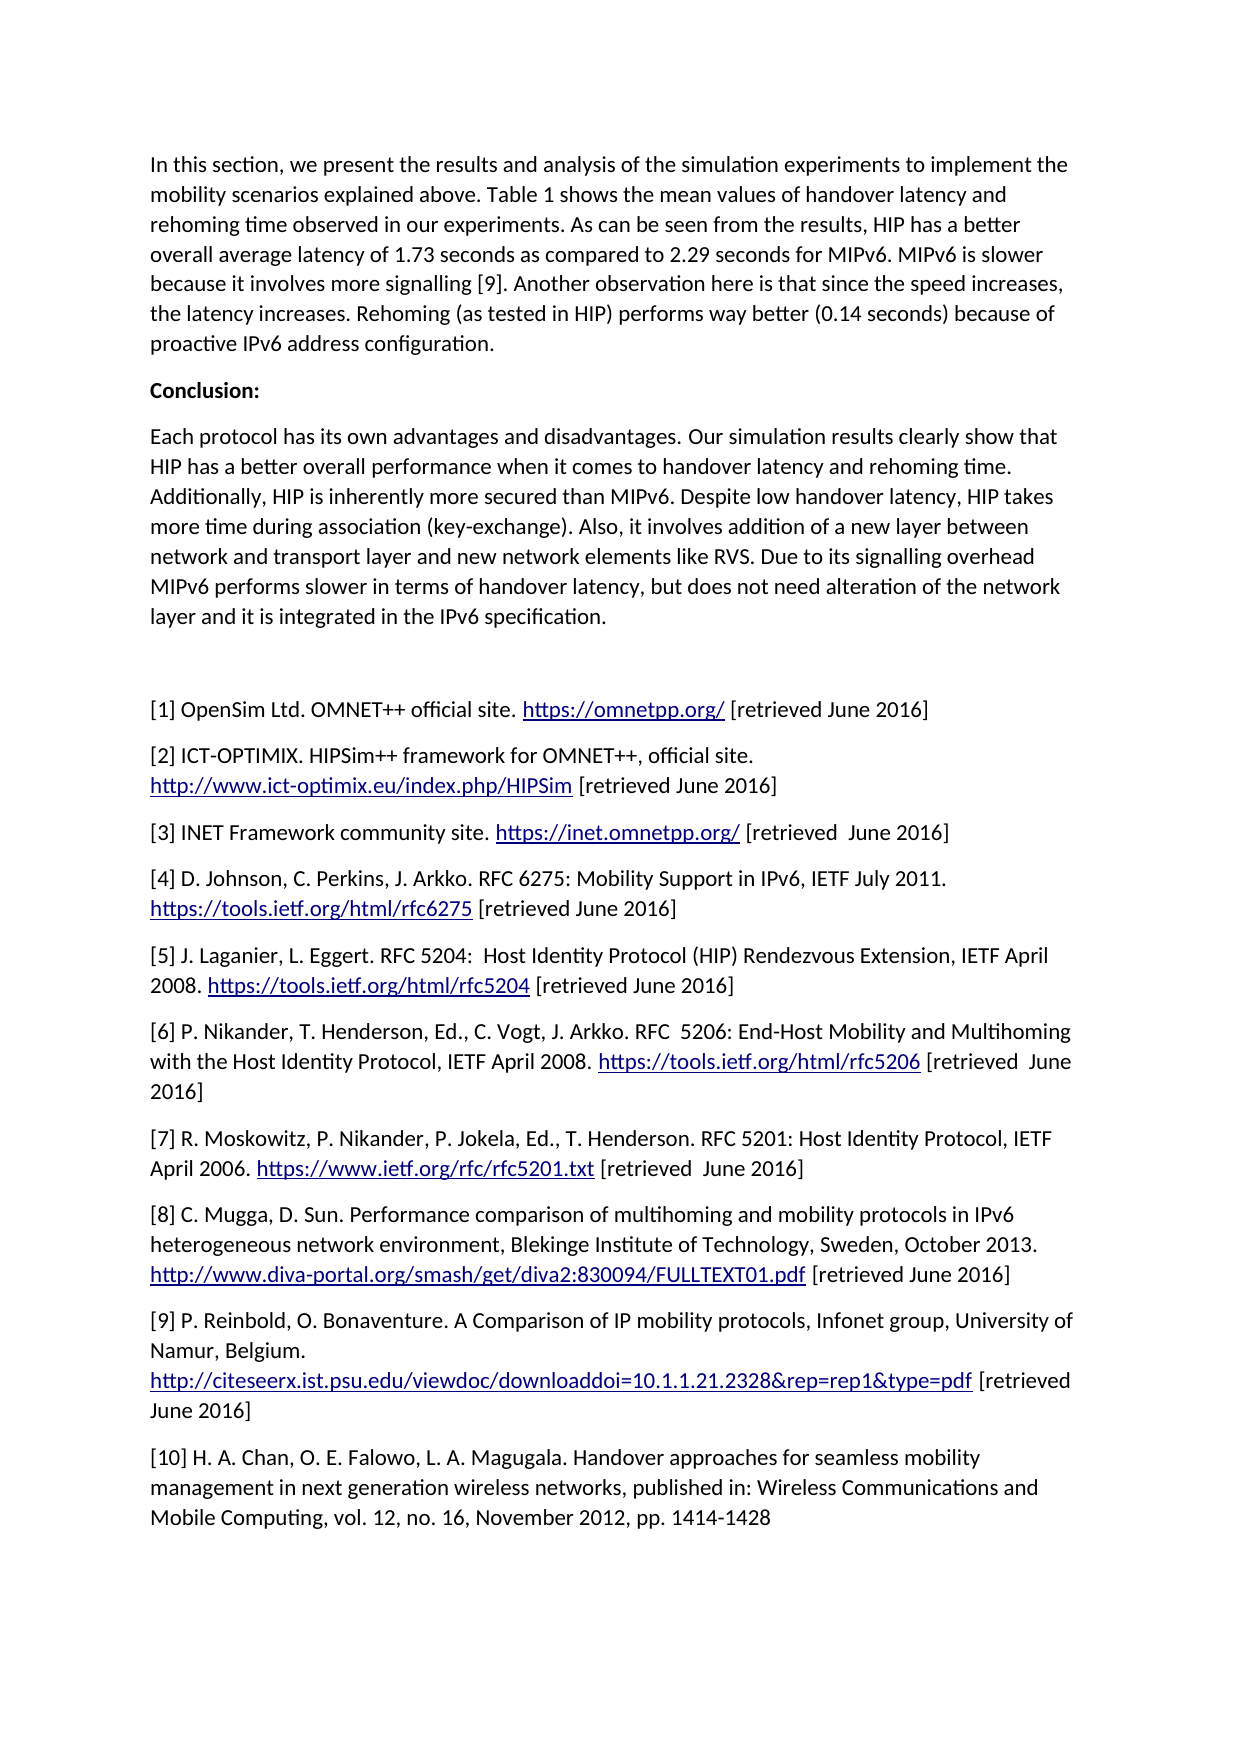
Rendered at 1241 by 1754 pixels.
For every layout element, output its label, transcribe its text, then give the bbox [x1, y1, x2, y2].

text [5] J. Laganier, L. Eggert. RFC 5204: Host Identity Protocol (HIP) Rendezvous Extension, IETF April 2008. https://tools.ietf.org/html/rfc5204 [retrieved June 2016] [150, 941, 1090, 999]
text [3] INET Framework community site. https://inet.omnetpp.org/ [retrieved June 2016] [150, 818, 1090, 846]
text [8] C. Mugga, D. Sun. Performance comparison of multihoming and mobility protocols in IPv6 heterogeneous network environment, Blekinge Institute of Technology, Sweden, October 2013. http://www.diva-portal.org/smash/get/diva2:830094/FULLTEXT01.pdf [retrieved June 2016] [150, 1200, 1090, 1288]
text [1] OpenSim Ltd. OMNET++ official site. https://omnetpp.org/ [retrieved June 2016] [150, 695, 1090, 723]
text Each protocol has its own advantages and disadvantages. Our simulation results clearly show that HIP has a better overall performance when it comes to handover latency and rehoming time. Additionally, HIP is inherently more secured than MIPv6. Despite low handover latency, HIP takes more time during association (key-exchange). Also, it involves addition of a new layer between network and transport layer and new network elements like RVS. Due to its signalling overhead MIPv6 performs slower in terms of handover latency, but does not need alteration of the network layer and it is integrated in the IPv6 specification. [150, 422, 1090, 630]
text Conclusion: [150, 376, 1090, 404]
text [7] R. Moskowitz, P. Nikander, P. Jokela, Ed., T. Henderson. RFC 5201: Host Identity Protocol, IETF April 2006. https://www.ietf.org/rfc/rfc5201.txt [retrieved June 2016] [150, 1124, 1090, 1182]
text [4] D. Johnson, C. Perkins, J. Arkko. RFC 6275: Mobility Support in IPv6, IETF July 2011. https://tools.ietf.org/html/rfc6275 [retrieved June 2016] [150, 864, 1090, 922]
text [10] H. A. Chan, O. E. Falowo, L. A. Magugala. Handover approaches for seamless mobility management in next generation wireless networks, published in: Wireless Communications and Mobile Computing, vol. 12, no. 16, November 2012, pp. 1414-1428 [150, 1443, 1090, 1531]
text [6] P. Nikander, T. Henderson, Ed., C. Vogt, J. Arkko. RFC 5206: End-Host Mobility and Multihoming with the Host Identity Protocol, IETF April 2008. https://tools.ietf.org/html/rfc5206 [retrieved June 2016] [150, 1017, 1090, 1105]
text [2] ICT-OPTIMIX. HIPSim++ framework for OMNET++, official site. http://www.ict-optimix.eu/index.php/HIPSim [retrieved June 2016] [150, 742, 1090, 799]
text [9] P. Reinbold, O. Bonaventure. A Comparison of IP mobility protocols, Infonet group, University of Namur, Belgium. http://citeseerx.ist.psu.edu/viewdoc/downloaddoi=10.1.1.21.2328&rep=rep1&type=pdf [retrieved June 2016] [150, 1307, 1090, 1424]
text In this section, we present the results and analysis of the simulation experiments to implement the mobility scenarios explained above. Table 1 shows the mean values of handover latency and rehoming time observed in our experiments. As can be seen from the results, HIP has a better overall average latency of 1.73 seconds as compared to 2.29 seconds for MIPv6. MIPv6 is slower because it involves more signalling [9]. Another observation here is that since the speed increases, the latency increases. Rehoming (as tested in HIP) performs way better (0.14 seconds) because of proactive IPv6 address configuration. [150, 150, 1090, 357]
